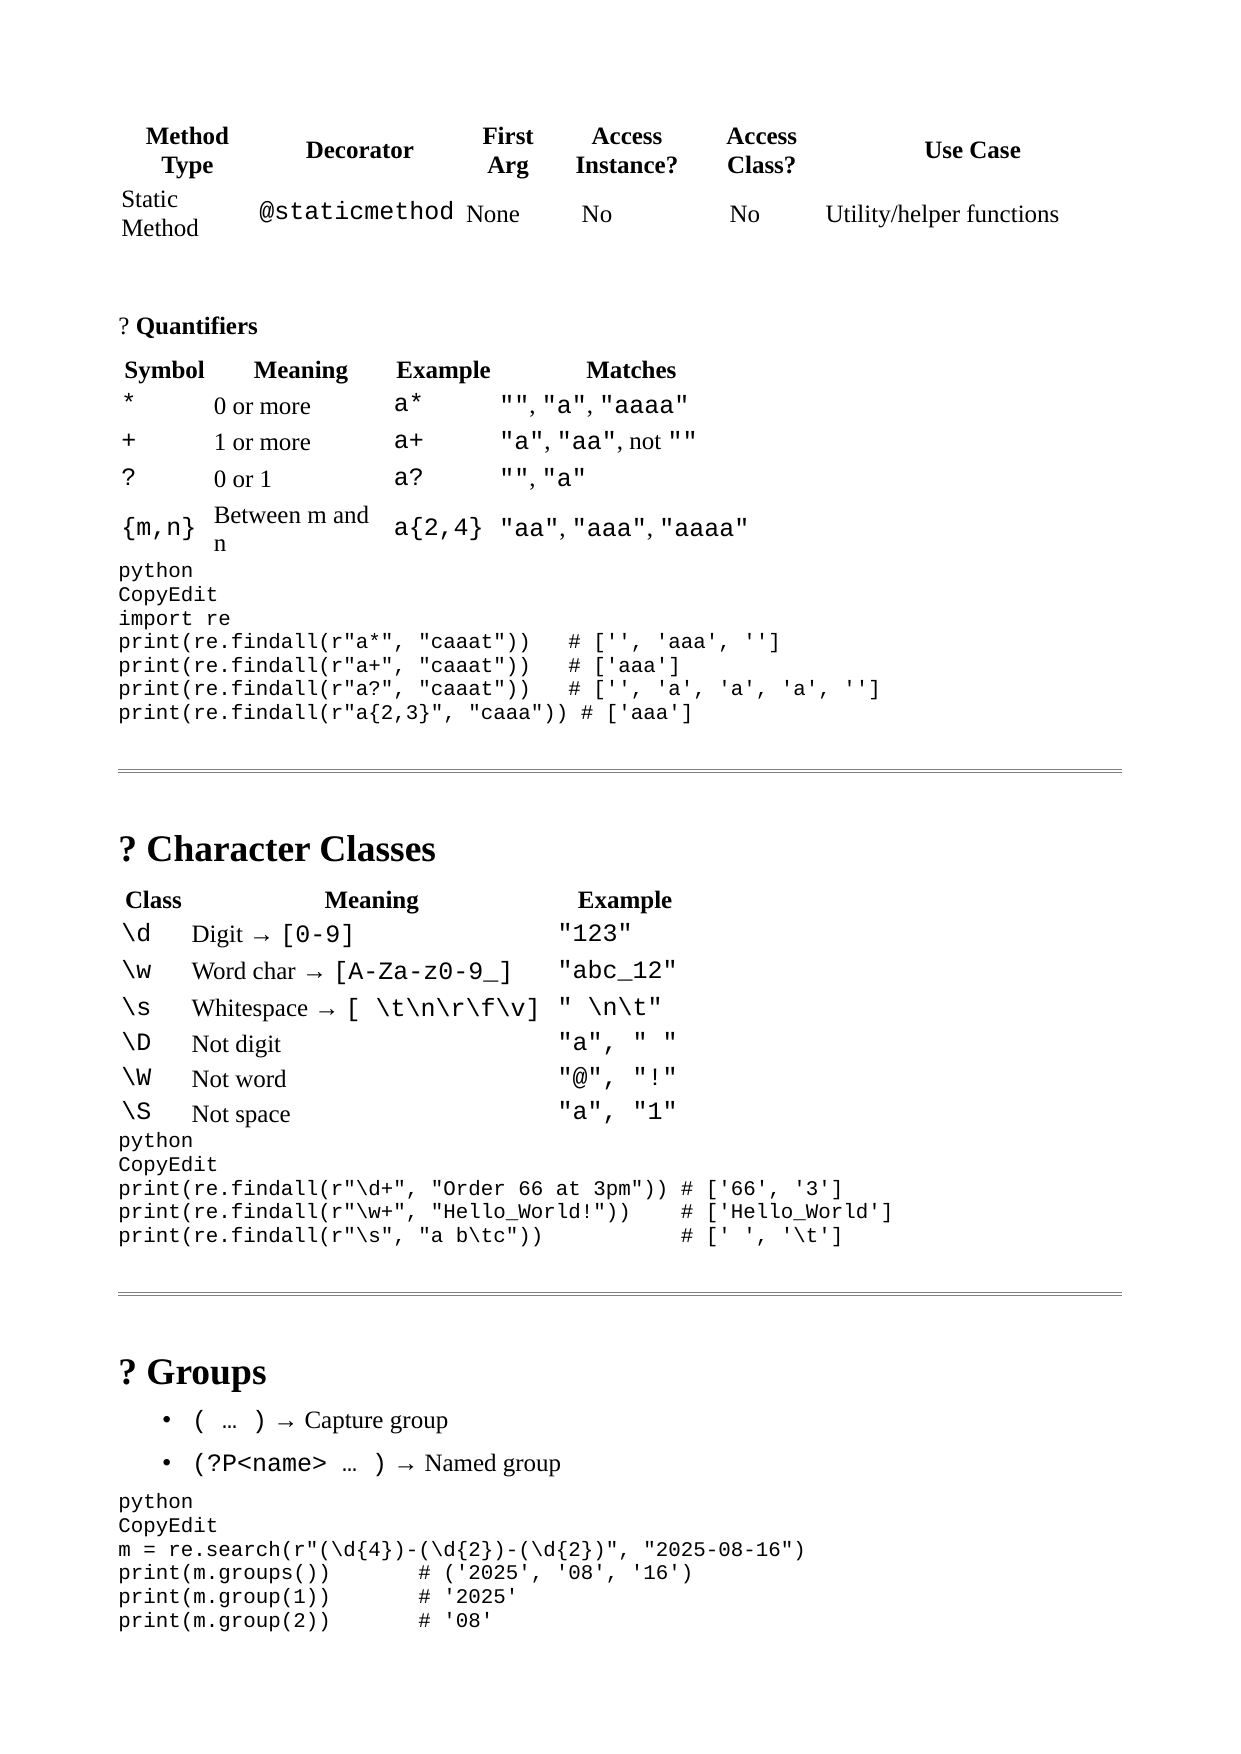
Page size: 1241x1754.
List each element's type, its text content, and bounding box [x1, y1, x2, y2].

table_header Meaning [189, 882, 554, 917]
table_cell "abc_12" [555, 953, 695, 990]
text python [118, 1491, 1122, 1515]
table_header Access Class? [701, 118, 822, 181]
table_header Method Type [118, 118, 256, 181]
list ( … ) → Capture group [162, 1405, 1122, 1436]
table_header Class [118, 882, 188, 917]
table_cell "@", "!" [555, 1061, 695, 1096]
table_cell Whitespace → [ \t\n\r\f\v] [189, 990, 554, 1027]
table_header Matches [496, 352, 766, 387]
table_cell "a", "aa", not "" [496, 424, 766, 460]
table_cell ? [118, 460, 211, 497]
table_cell + [118, 424, 211, 460]
text print(re.findall(r"\s", "a b\tc")) # [' ', '\t'] [118, 1225, 1122, 1248]
table_cell \d [118, 917, 188, 953]
table_cell a+ [391, 424, 496, 460]
subtitle ? Groups [118, 1349, 1122, 1392]
table_cell "123" [555, 917, 695, 953]
text print(re.findall(r"a{2,3}", "caaa")) # ['aaa'] [118, 702, 1122, 726]
table_header Meaning [211, 352, 391, 387]
text python [118, 1130, 1122, 1154]
table_cell Static Method [118, 181, 256, 245]
table_cell Word char → [A-Za-z0-9_] [189, 953, 554, 990]
table_cell "aa", "aaa", "aaaa" [496, 497, 766, 560]
table_cell Not space [189, 1096, 554, 1130]
table_cell a{2,4} [391, 497, 496, 560]
text print(re.findall(r"a?", "caaat")) # ['', 'a', 'a', 'a', ''] [118, 678, 1122, 702]
text CopyEdit [118, 1515, 1122, 1539]
table_cell Not digit [189, 1027, 554, 1061]
table_cell {m,n} [118, 497, 211, 560]
table_cell "a", " " [555, 1027, 695, 1061]
text print(m.group(1)) # '2025' [118, 1586, 1122, 1610]
text python [118, 560, 1122, 584]
table_header Decorator [256, 118, 463, 181]
text print(re.findall(r"\d+", "Order 66 at 3pm")) # ['66', '3'] [118, 1178, 1122, 1201]
table_cell a* [391, 387, 496, 423]
text print(m.groups()) # ('2025', '08', '16') [118, 1562, 1122, 1586]
table_cell Between m and n [211, 497, 391, 560]
text print(re.findall(r"a*", "caaat")) # ['', 'aaa', ''] [118, 631, 1122, 655]
table_cell @staticmethod [256, 181, 463, 245]
table_cell \D [118, 1027, 188, 1061]
table_header Use Case [823, 118, 1122, 181]
table_cell * [118, 387, 211, 423]
table_cell "a", "1" [555, 1096, 695, 1130]
table_cell "", "a" [496, 460, 766, 497]
table_cell \w [118, 953, 188, 990]
subtitle ? Character Classes [118, 826, 1122, 869]
text m = re.search(r"(\d{4})-(\d{2})-(\d{2})", "2025-08-16") [118, 1539, 1122, 1562]
table_cell " \n\t" [555, 990, 695, 1027]
text import re [118, 607, 1122, 631]
table_header Symbol [118, 352, 211, 387]
table_cell Utility/helper functions [823, 181, 1122, 245]
table_cell 1 or more [211, 424, 391, 460]
table_cell None [463, 181, 553, 245]
text print(m.group(2)) # '08' [118, 1610, 1122, 1633]
text CopyEdit [118, 1154, 1122, 1178]
text print(re.findall(r"\w+", "Hello_World!")) # ['Hello_World'] [118, 1201, 1122, 1225]
table_header Example [555, 882, 695, 917]
table_cell ❌ No [701, 181, 822, 245]
table_cell 0 or 1 [211, 460, 391, 497]
subtitle ? Quantifiers [118, 311, 1122, 340]
table_cell \s [118, 990, 188, 1027]
table_cell "", "a", "aaaa" [496, 387, 766, 423]
list (?P<name> … ) → Named group [162, 1448, 1122, 1479]
table_header First Arg [463, 118, 553, 181]
table_header Access Instance? [553, 118, 701, 181]
table_cell Not word [189, 1061, 554, 1096]
table_cell a? [391, 460, 496, 497]
table_cell ❌ No [553, 181, 701, 245]
table_cell \S [118, 1096, 188, 1130]
table_cell 0 or more [211, 387, 391, 423]
table_cell Digit → [0-9] [189, 917, 554, 953]
text print(re.findall(r"a+", "caaat")) # ['aaa'] [118, 655, 1122, 678]
text CopyEdit [118, 584, 1122, 607]
table_cell \W [118, 1061, 188, 1096]
table_header Example [391, 352, 496, 387]
